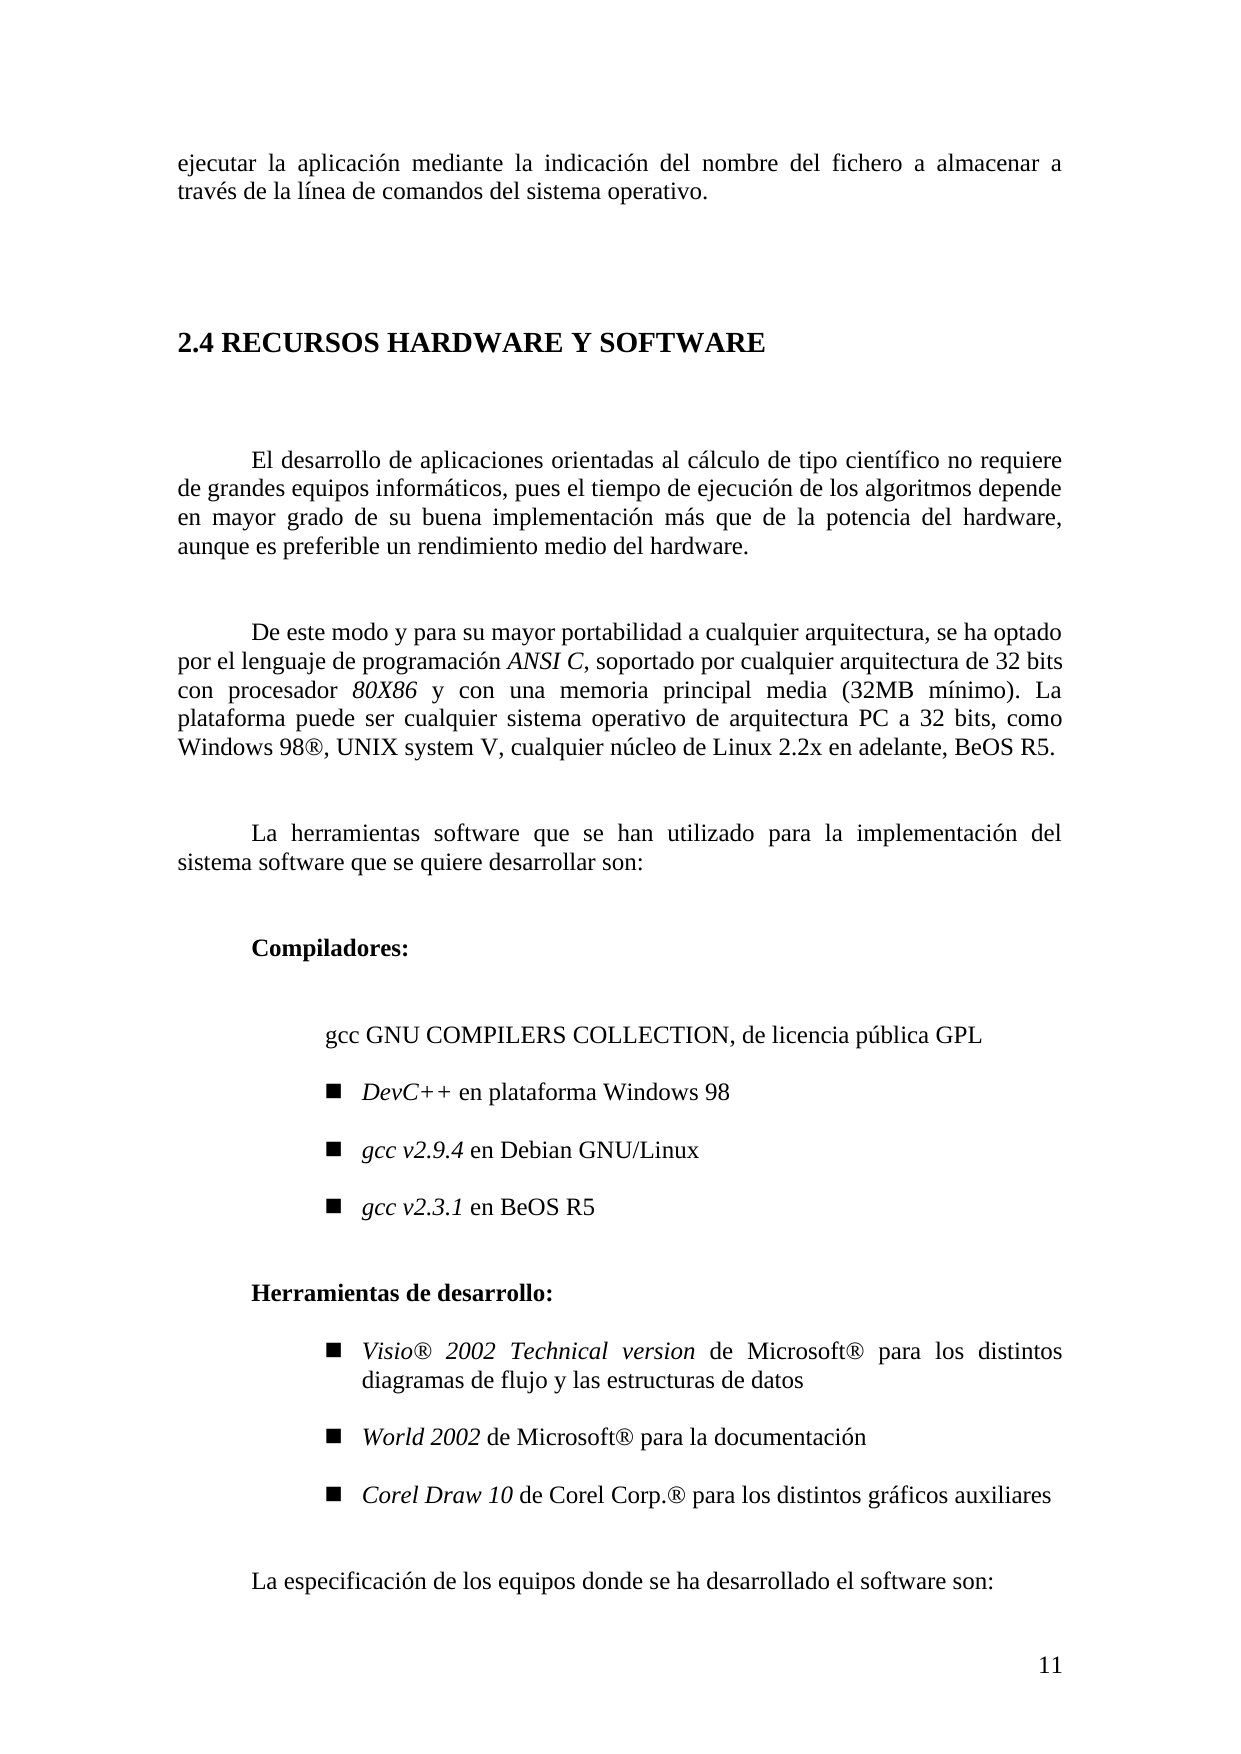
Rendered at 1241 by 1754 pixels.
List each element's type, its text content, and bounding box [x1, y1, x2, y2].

text gcc GNU COMPILERS COLLECTION, de licencia pública GPL [177, 1020, 1063, 1048]
text ejecutar la aplicación mediante la indicación del nombre del fichero a almacenar a través de la línea de comandos del sistema operativo. [177, 148, 1063, 205]
list DevC++ en plataforma Windows 98 [324, 1077, 1063, 1106]
list Visio® 2002 Technical version de Microsoft® para los distintos diagramas de flujo y las estructuras de datos [324, 1336, 1063, 1393]
list Corel Draw 10 de Corel Corp.® para los distintos gráficos auxiliares [324, 1480, 1063, 1508]
list World 2002 de Microsoft® para la documentación [324, 1422, 1063, 1451]
list gcc v2.3.1 en BeOS R5 [324, 1192, 1063, 1221]
text Herramientas de desarrollo: [251, 1278, 1063, 1307]
text La herramientas software que se han utilizado para la implementación del sistema software que se quiere desarrollar son: [177, 818, 1063, 876]
text La especificación de los equipos donde se ha desarrollado el software son: [251, 1566, 1063, 1595]
text 2.4 RECURSOS HARDWARE Y SOFTWARE [177, 325, 1063, 358]
list gcc v2.9.4 en Debian GNU/Linux [324, 1135, 1063, 1163]
text Compiladores: [177, 933, 1063, 962]
text De este modo y para su mayor portabilidad a cualquier arquitectura, se ha optado por el lenguaje de programación ANSI C, soportado por cualquier arquitectura de 32 bits con procesador 80X86 y con una memoria principal media (32MB mínimo). La plataforma puede ser cualquier sistema operativo de arquitectura PC a 32 bits, como Windows 98®, UNIX system V, cualquier núcleo de Linux 2.2x en adelante, BeOS R5. [177, 617, 1063, 761]
text El desarrollo de aplicaciones orientadas al cálculo de tipo científico no requiere de grandes equipos informáticos, pues el tiempo de ejecución de los algoritmos depende en mayor grado de su buena implementación más que de la potencia del hardware, aunque es preferible un rendimiento medio del hardware. [177, 445, 1063, 560]
